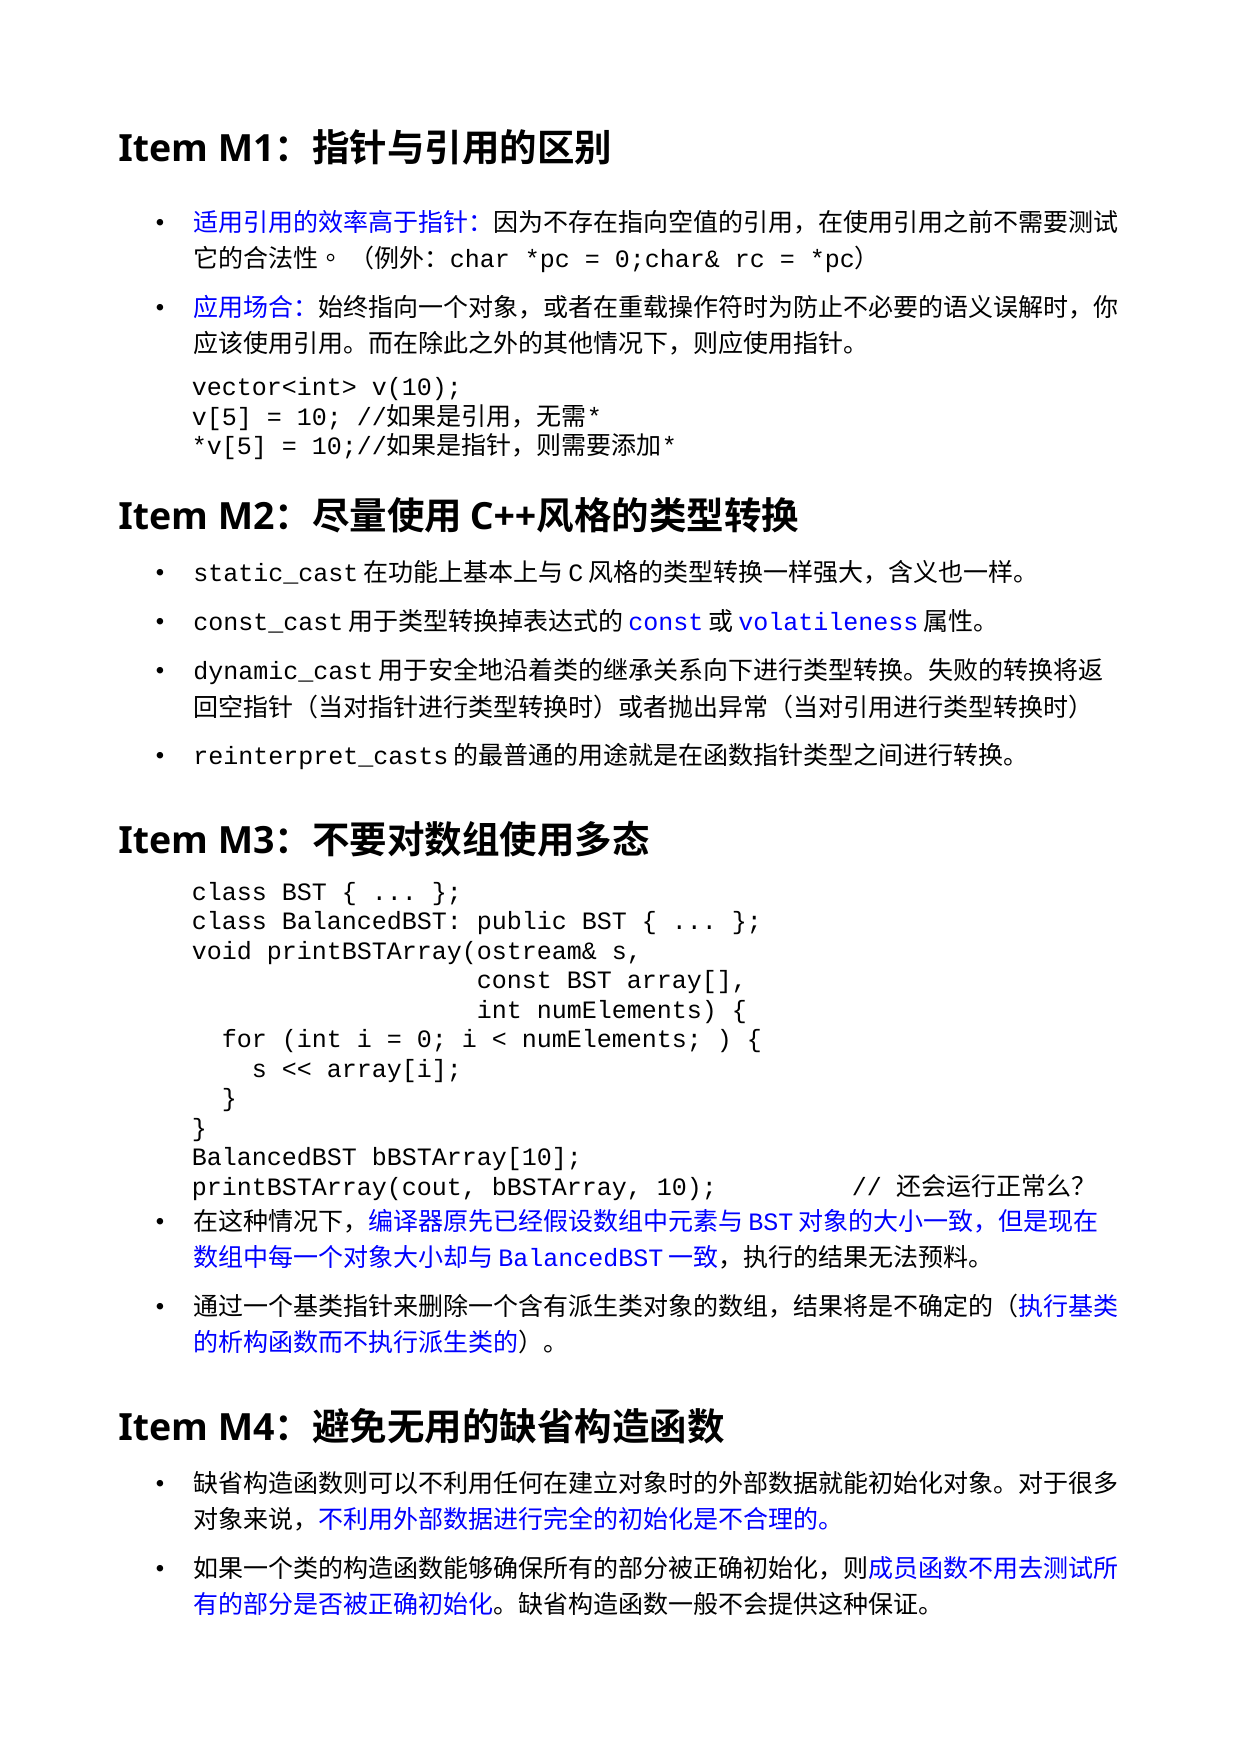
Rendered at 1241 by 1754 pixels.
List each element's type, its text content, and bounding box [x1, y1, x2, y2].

text vector<int> v(10); [192, 372, 1122, 402]
text class BalancedBST: public BST { ... }; [192, 906, 1122, 936]
list reinterpret_casts的最普通的用途就是在函数指针类型之间进行转换。 [156, 736, 1122, 772]
text BalancedBST bBSTArray[10]; [192, 1142, 1122, 1172]
text v[5] = 10; //如果是引用，无需* [192, 402, 1122, 431]
list 应用场合：始终指向一个对象，或者在重载操作符时为防止不必要的语义误解时，你应该使用引用。而在除此之外的其他情况下，则应使用指针。 [156, 287, 1122, 360]
subtitle Item M3：不要对数组使用多态 [118, 810, 1122, 864]
text void printBSTArray(ostream& s, [192, 936, 1122, 965]
text int numElements) { [192, 995, 1122, 1024]
text } [192, 1113, 1122, 1142]
text *v[5] = 10;//如果是指针，则需要添加* [192, 431, 1122, 461]
text for (int i = 0; i < numElements; ) { [192, 1024, 1122, 1054]
list 通过一个基类指针来删除一个含有派生类对象的数组，结果将是不确定的（执行基类的析构函数而不执行派生类的）。 [156, 1286, 1122, 1359]
list 如果一个类的构造函数能够确保所有的部分被正确初始化，则成员函数不用去测试所有的部分是否被正确初始化。缺省构造函数一般不会提供这种保证。 [156, 1548, 1122, 1621]
list static_cast在功能上基本上与C风格的类型转换一样强大，含义也一样。 [156, 553, 1122, 589]
list 缺省构造函数则可以不利用任何在建立对象时的外部数据就能初始化对象。对于很多对象来说，不利用外部数据进行完全的初始化是不合理的。 [156, 1463, 1122, 1536]
subtitle Item M4：避免无用的缺省构造函数 [118, 1396, 1122, 1451]
list dynamic_cast用于安全地沿着类的继承关系向下进行类型转换。失败的转换将返回空指针（当对指针进行类型转换时）或者抛出异常（当对引用进行类型转换时） [156, 651, 1122, 723]
list const_cast用于类型转换掉表达式的const或volatileness属性。 [156, 602, 1122, 638]
text const BST array[], [192, 965, 1122, 995]
list 适用引用的效率高于指针：因为不存在指向空值的引用，在使用引用之前不需要测试它的合法性。 （例外：char *pc = 0;char& rc = *pc） [156, 202, 1122, 275]
text printBSTArray(cout, bBSTArray, 10); // 还会运行正常么？ [192, 1172, 1122, 1201]
text class BST { ... }; [192, 877, 1122, 906]
text s << array[i]; [192, 1054, 1122, 1083]
text } [192, 1083, 1122, 1113]
subtitle Item M2：尽量使用C++风格的类型转换 [118, 486, 1122, 540]
list 在这种情况下，编译器原先已经假设数组中元素与BST对象的大小一致，但是现在数组中每一个对象大小却与BalancedBST一致，执行的结果无法预料。 [156, 1201, 1122, 1274]
subtitle Item M1：指针与引用的区别 [58, 118, 1122, 173]
